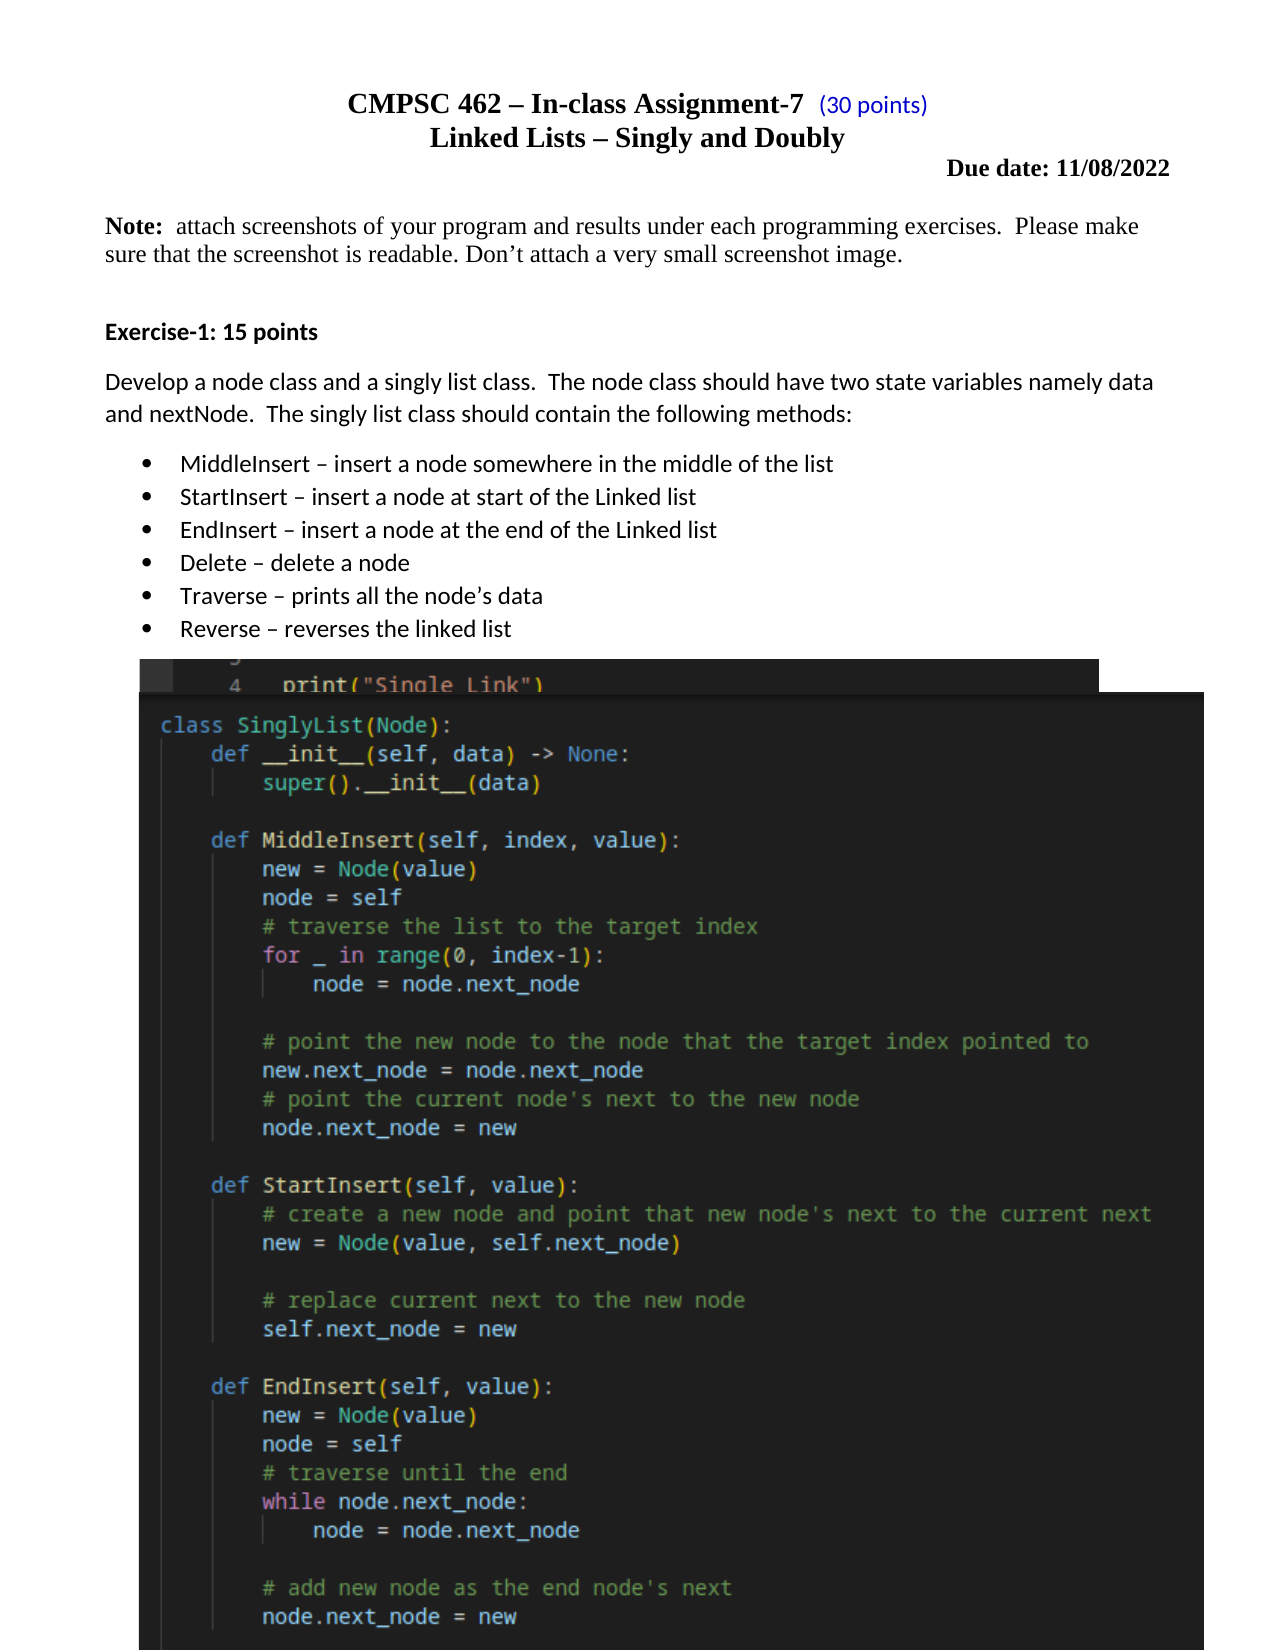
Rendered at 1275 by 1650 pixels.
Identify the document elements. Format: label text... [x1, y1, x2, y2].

list EndInsert – insert a node at the end of the Linked list [142, 514, 1170, 544]
subtitle Note: attach screenshots of your program and results under each programming exercises. Please make sure that the screenshot is readable. Don’t attach a very small screenshot image. [105, 211, 1170, 268]
text Linked Lists – Singly and Doubly [105, 120, 1170, 153]
list Reverse – reverses the linked list [142, 613, 1170, 643]
text Develop a node class and a singly list class. The node class should have two state variables namely data and nextNode. The singly list class should contain the following methods: [105, 366, 1170, 429]
picture [138, 659, 1204, 1650]
list Delete – delete a node [142, 547, 1170, 577]
list Traverse – prints all the node’s data [142, 580, 1170, 610]
text Exercise-1: 15 points [105, 316, 1170, 347]
list MiddleInsert – insert a node somewhere in the middle of the list [142, 448, 1170, 479]
subtitle Due date: 11/08/2022 [105, 153, 1170, 182]
list StartInsert – insert a node at start of the Linked list [142, 481, 1170, 512]
text CMPSC 462 – In-class Assignment-7 (30 points) [105, 86, 1170, 120]
